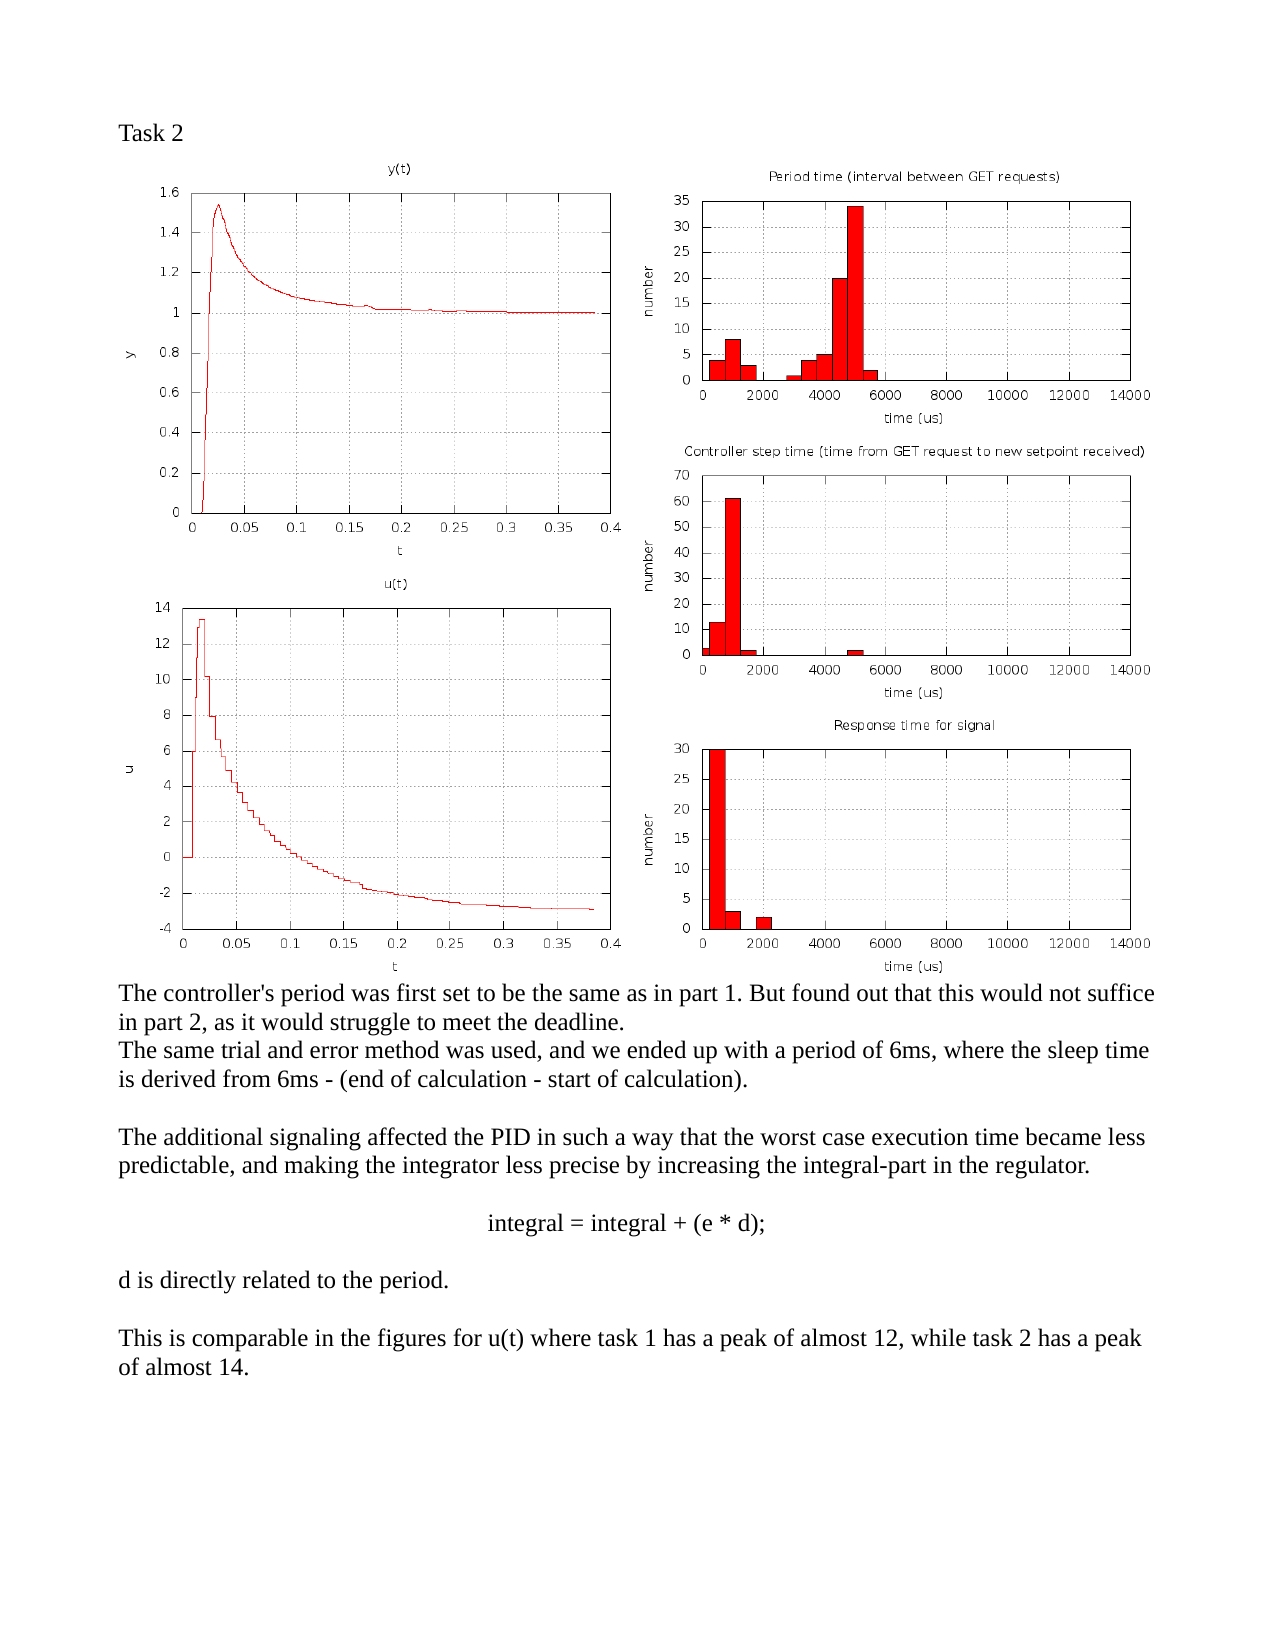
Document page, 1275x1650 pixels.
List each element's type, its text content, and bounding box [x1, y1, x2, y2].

text integral = integral + (e * d); [118, 1208, 1157, 1237]
text Task 2 [118, 118, 1157, 146]
text The same trial and error method was used, and we ended up with a period of 6ms, where the sleep time is derived from 6ms - (end of calculation - start of calculation). [118, 1035, 1157, 1093]
text The controller's period was first set to be the same as in part 1. But found out that this would not suffice in part 2, as it would struggle to meet the deadline. [118, 978, 1157, 1035]
picture [118, 146, 1157, 978]
text The additional signaling affected the PID in such a way that the worst case execution time became less predictable, and making the integrator less precise by increasing the integral-part in the regulator. [118, 1122, 1157, 1179]
text This is comparable in the figures for u(t) where task 1 has a peak of almost 12, while task 2 has a peak of almost 14. [118, 1323, 1157, 1380]
text d is directly related to the period. [118, 1265, 1157, 1294]
